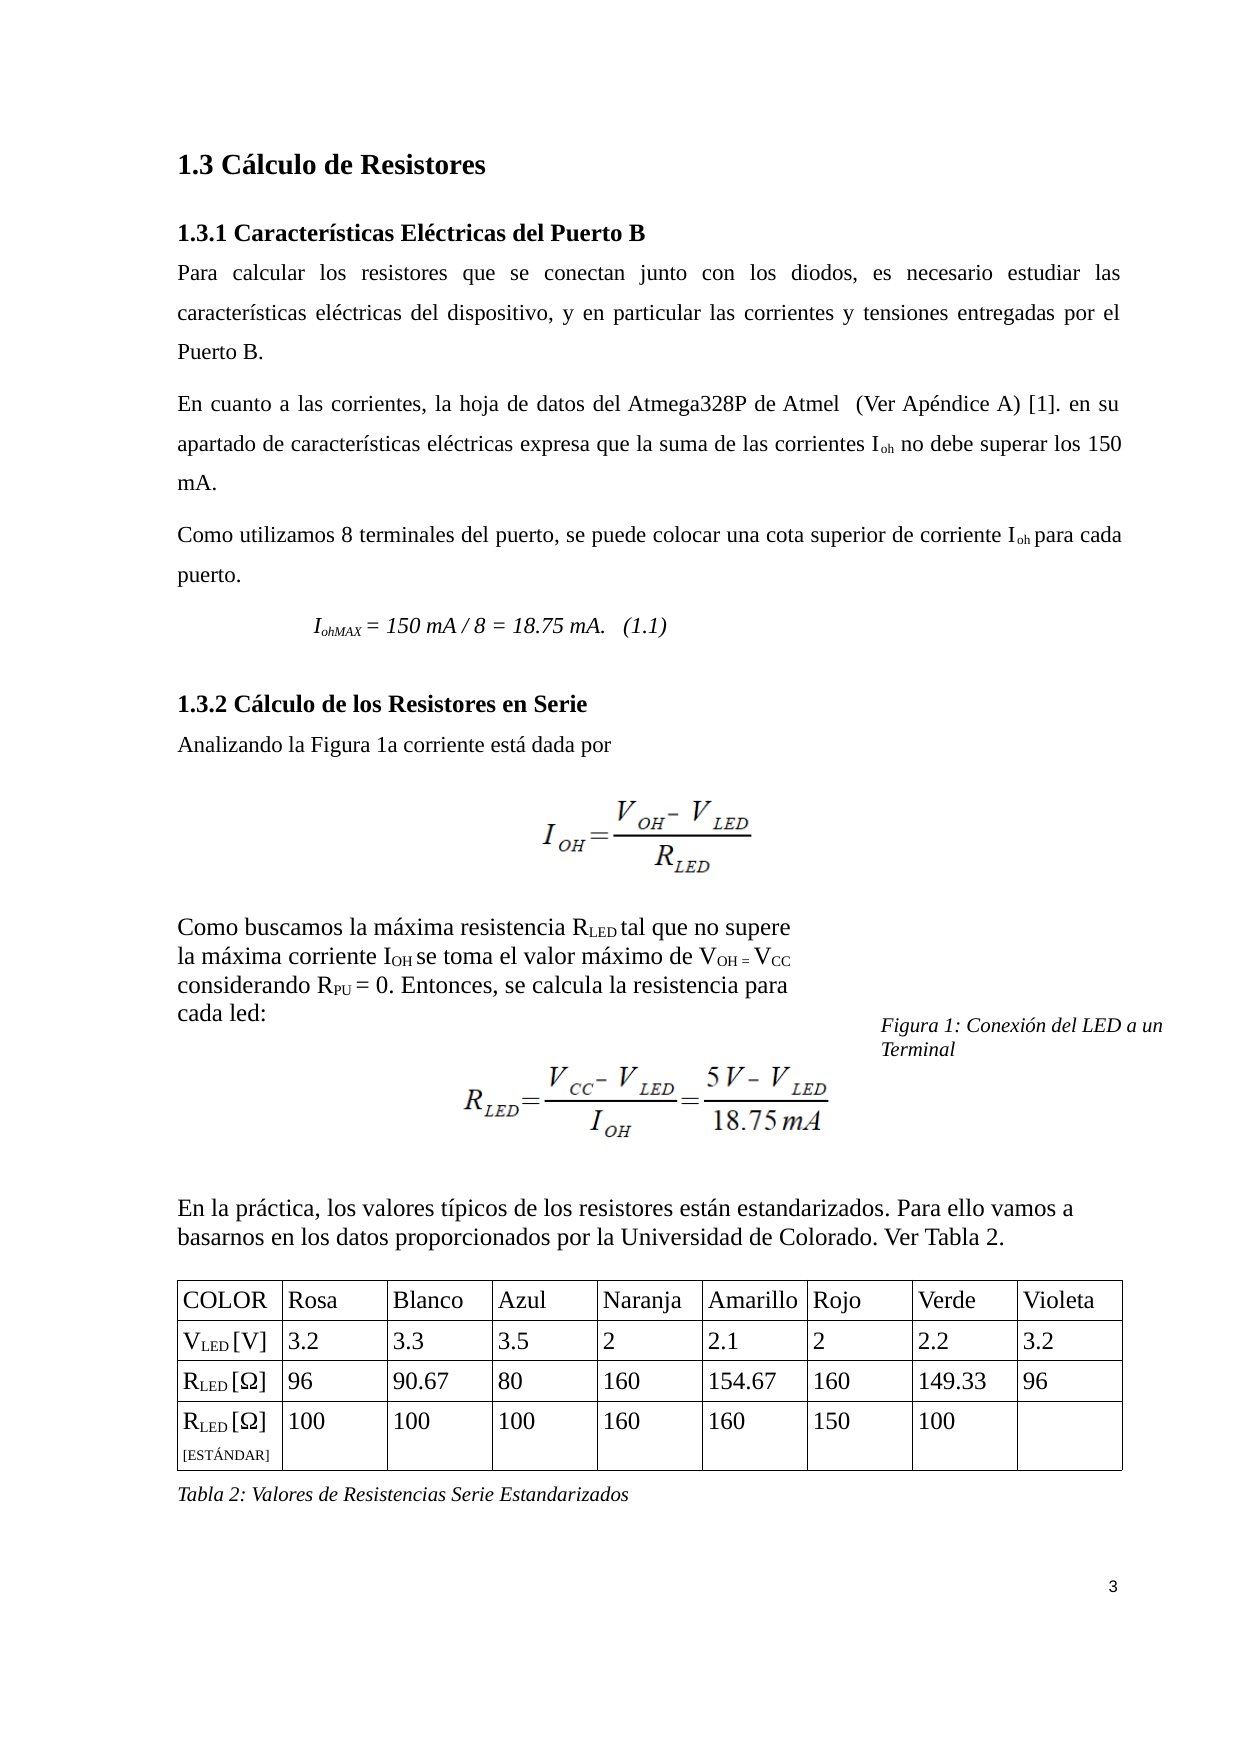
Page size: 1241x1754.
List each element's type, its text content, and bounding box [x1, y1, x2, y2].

table_cell 3.2 [1018, 1321, 1122, 1360]
table_cell 100 [283, 1402, 387, 1469]
table_cell 149.33 [913, 1361, 1017, 1401]
table_header Verde [913, 1281, 1017, 1320]
picture [535, 782, 765, 884]
text En cuanto a las corrientes, la hoja de datos del Atmega328P de Atmel (Ver Apéndice A) [1]. en su apartado de características eléctricas expresa que la suma de las corrientes Ioh no debe superar los 150 mA. [177, 390, 1122, 496]
table_cell 160 [703, 1402, 807, 1469]
text Tabla 2: Valores de Resistencias Serie Estandarizados [177, 1482, 1122, 1506]
table_header Rojo [808, 1281, 912, 1320]
table_cell 160 [598, 1402, 702, 1469]
table_cell 90.67 [388, 1361, 492, 1401]
table_cell 3.3 [388, 1321, 492, 1360]
table_cell 150 [808, 1402, 912, 1469]
text Como utilizamos 8 terminales del puerto, se puede colocar una cota superior de corriente Ioh para cada puerto. [177, 521, 1122, 587]
table_cell VLED [V] [178, 1321, 282, 1360]
text En la práctica, los valores típicos de los resistores están estandarizados. Para ello vamos a basarnos en los datos proporcionados por la Universidad de Colorado. Ver Tabla 2. [177, 1193, 1122, 1251]
text Analizando la Figura 1a corriente está dada por [177, 731, 881, 757]
table_cell [1018, 1402, 1122, 1469]
picture [448, 1039, 851, 1165]
table_cell 100 [493, 1402, 597, 1469]
text Para calcular los resistores que se conectan junto con los diodos, es necesario estudiar las características eléctricas del dispositivo, y en particular las corrientes y tensiones entregadas por el Puerto B. [177, 259, 1122, 364]
table_cell 100 [388, 1402, 492, 1469]
table_header Azul [493, 1281, 597, 1320]
table_header Amarillo [703, 1281, 807, 1320]
table_cell 2 [808, 1321, 912, 1360]
table_cell 160 [808, 1361, 912, 1401]
table_cell 96 [1018, 1361, 1122, 1401]
table_header Violeta [1018, 1281, 1122, 1320]
table_cell 3.5 [493, 1321, 597, 1360]
table_cell 2.2 [913, 1321, 1017, 1360]
text Como buscamos la máxima resistencia RLED tal que no supere la máxima corriente IOH se toma el valor máximo de VOH = VCC considerando RPU = 0. Entonces, se calcula la resistencia para cada led: [177, 912, 881, 1027]
table_cell 100 [913, 1402, 1017, 1469]
subtitle 1.3.1 Características Eléctricas del Puerto B [177, 218, 1122, 247]
table_cell 160 [598, 1361, 702, 1401]
text Figura 1: Conexión del LED a un Terminal [881, 629, 1192, 1061]
table_cell RLED [Ω] [ESTÁNDAR] [178, 1402, 282, 1469]
subtitle 1.3.2 Cálculo de los Resistores en Serie [177, 689, 881, 718]
table_cell 96 [283, 1361, 387, 1401]
table_cell RLED [Ω] [178, 1361, 282, 1401]
table_cell 80 [493, 1361, 597, 1401]
text IohMAX = 150 mA / 8 = 18.75 mA. (1.1) [177, 613, 1122, 639]
table_header Blanco [388, 1281, 492, 1320]
subtitle 1.3 Cálculo de Resistores [177, 147, 1122, 181]
table_cell 2 [598, 1321, 702, 1360]
table_cell 2.1 [703, 1321, 807, 1360]
table_cell 3.2 [283, 1321, 387, 1360]
table_header Rosa [283, 1281, 387, 1320]
table_cell 154.67 [703, 1361, 807, 1401]
table_header COLOR [178, 1281, 282, 1320]
table_header Naranja [598, 1281, 702, 1320]
